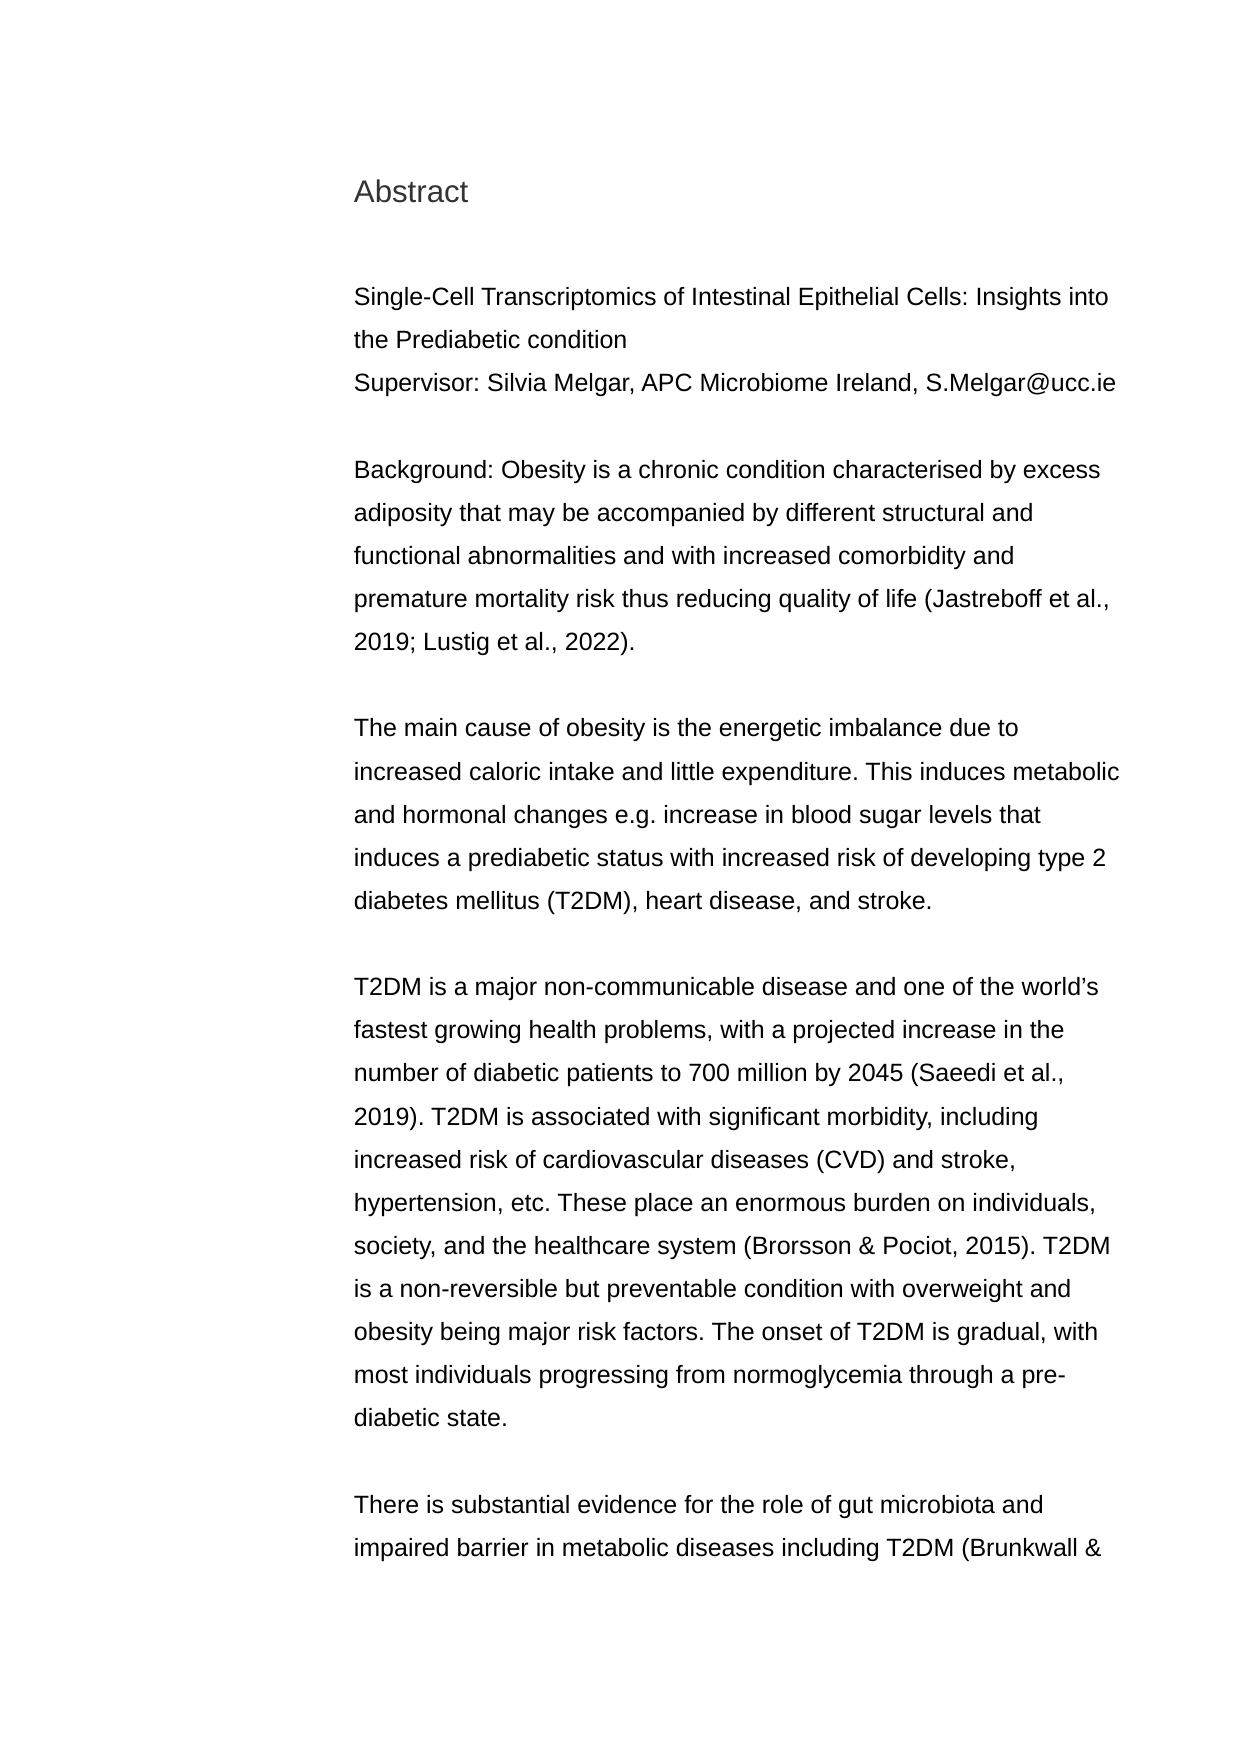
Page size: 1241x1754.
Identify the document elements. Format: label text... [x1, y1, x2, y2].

text Supervisor: Silvia Melgar, APC Microbiome Ireland, S.Melgar@ucc.ie [354, 368, 1122, 397]
text There is substantial evidence for the role of gut microbiota and impaired barrier in metabolic diseases including T2DM (Brunkwall & [354, 1489, 1122, 1561]
text Single-Cell Transcriptomics of Intestinal Epithelial Cells: Insights into the Prediabetic condition [354, 282, 1122, 354]
text Background: Obesity is a chronic condition characterised by excess adiposity that may be accompanied by different structural and functional abnormalities and with increased comorbidity and premature mortality risk thus reducing quality of life (Jastreboff et al., 2019; Lustig et al., 2022). [354, 454, 1122, 656]
text T2DM is a major non-communicable disease and one of the world’s fastest growing health problems, with a projected increase in the number of diabetic patients to 700 million by 2045 (Saeedi et al., 2019). T2DM is associated with significant morbidity, including increased risk of cardiovascular diseases (CVD) and stroke, hypertension, etc. These place an enormous burden on individuals, society, and the healthcare system (Brorsson & Pociot, 2015). T2DM is a non-reversible but preventable condition with overweight and obesity being major risk factors. The onset of T2DM is gradual, with most individuals progressing from normoglycemia through a pre-diabetic state. [354, 972, 1122, 1432]
subtitle Abstract [354, 173, 1122, 208]
text The main cause of obesity is the energetic imbalance due to increased caloric intake and little expenditure. This induces metabolic and hormonal changes e.g. increase in blood sugar levels that induces a prediabetic status with increased risk of developing type 2 diabetes mellitus (T2DM), heart disease, and stroke. [354, 713, 1122, 914]
